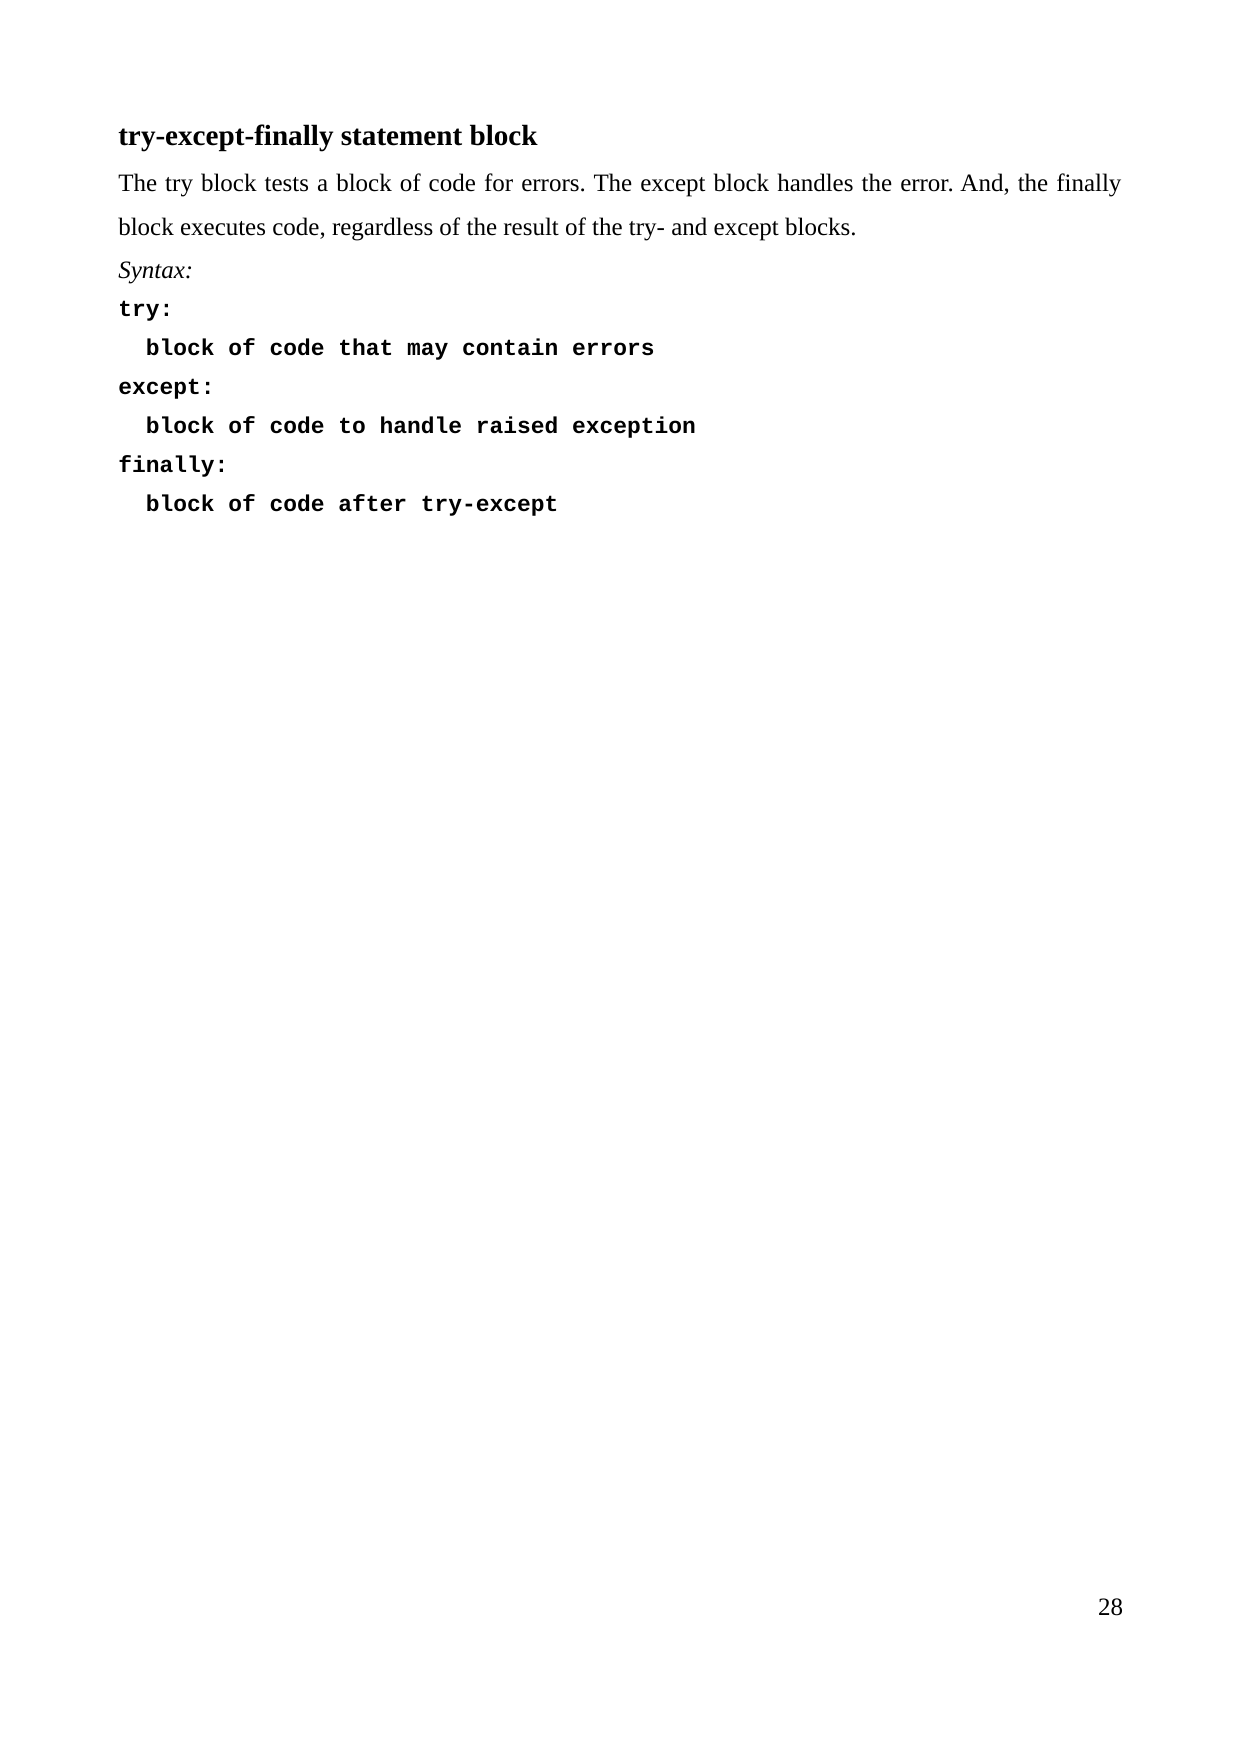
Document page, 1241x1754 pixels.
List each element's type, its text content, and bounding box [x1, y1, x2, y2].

text try: [118, 298, 1123, 324]
text except: [118, 376, 1123, 401]
text block of code to handle raised exception [118, 414, 1123, 440]
text The try block tests a block of code for errors. The except block handles the error. And, the finally block executes code, regardless of the result of the try- and except blocks. [118, 168, 1123, 240]
text block of code after try-except [118, 492, 1123, 518]
text block of code that may contain errors [118, 337, 1123, 363]
text finally: [118, 453, 1123, 479]
text Syntax: [118, 255, 1123, 283]
subtitle try-except-finally statement block [118, 118, 1123, 152]
